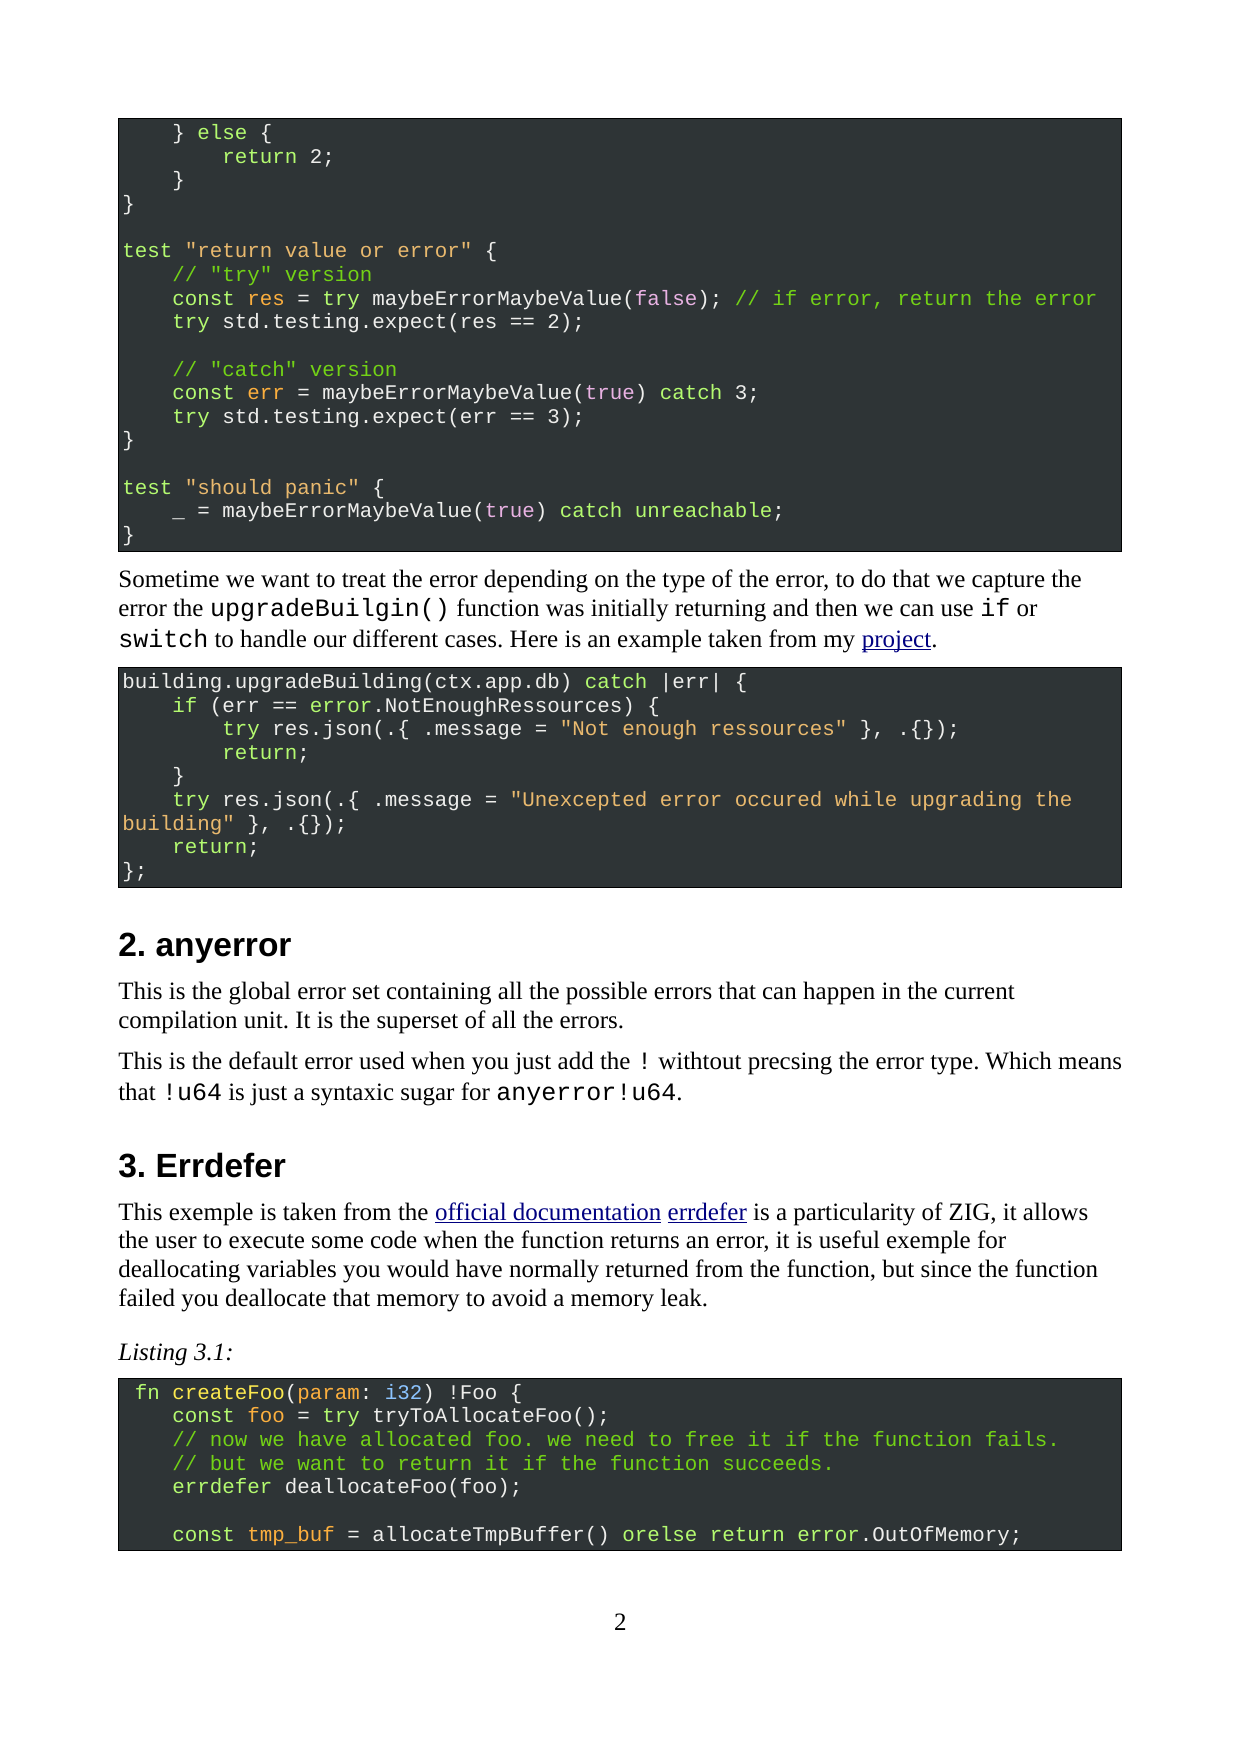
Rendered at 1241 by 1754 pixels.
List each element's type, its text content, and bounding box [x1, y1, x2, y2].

text } [119, 426, 1121, 449]
text // "catch" version [119, 354, 1121, 378]
text _ = maybeErrorMaybeValue(true) catch unreachable; [119, 496, 1121, 520]
text // but we want to return it if the function succeeds. [119, 1449, 1121, 1472]
text const foo = try tryToAllocateFoo(); [119, 1401, 1121, 1425]
text This is the global error set containing all the possible errors that can happen in the current compilation unit. It is the superset of all the errors. [118, 976, 1122, 1034]
text fn createFoo(param: i32) !Foo { [119, 1379, 1121, 1401]
text try std.testing.expect(res == 2); [119, 307, 1121, 331]
text if (err == error.NotEnoughRessources) { [119, 691, 1121, 714]
text } [119, 520, 1121, 551]
text building.upgradeBuilding(ctx.app.db) catch |err| { [119, 668, 1121, 691]
text try std.testing.expect(err == 3); [119, 402, 1121, 426]
list Listing 3.1: [118, 1337, 1122, 1365]
subtitle anyerror [118, 925, 1122, 964]
text This exemple is taken from the official documentation errdefer is a particularity of ZIG, it allows the user to execute some code when the function returns an error, it is useful exemple for deallocating variables you would have normally returned from the function, but since the function failed you deallocate that memory to avoid a memory leak. [118, 1197, 1122, 1312]
text } [119, 165, 1121, 189]
text // now we have allocated foo. we need to free it if the function fails. [119, 1425, 1121, 1449]
text Sometime we want to treat the error depending on the type of the error, to do that we capture the error the upgradeBuilgin() function was initially returning and then we can use if or switch to handle our different cases. Here is an example taken from my project. [118, 564, 1122, 654]
subtitle Errdefer [118, 1145, 1122, 1184]
text }; [119, 856, 1121, 887]
text return; [119, 832, 1121, 856]
text } else { [119, 119, 1121, 142]
text } [119, 762, 1121, 785]
text try res.json(.{ .message = "Not enough ressources" }, .{}); [119, 714, 1121, 738]
text return 2; [119, 142, 1121, 165]
text const err = maybeErrorMaybeValue(true) catch 3; [119, 378, 1121, 402]
text try res.json(.{ .message = "Unexcepted error occured while upgrading the building" }, .{}); [119, 785, 1121, 832]
text test "return value or error" { [119, 236, 1121, 260]
text } [119, 189, 1121, 213]
text return; [119, 738, 1121, 762]
text // "try" version [119, 260, 1121, 284]
text test "should panic" { [119, 473, 1121, 496]
text const res = try maybeErrorMaybeValue(false); // if error, return the error [119, 284, 1121, 307]
text This is the default error used when you just add the ! withtout precsing the error type. Which means that !u64 is just a syntaxic sugar for anyerror!u64. [118, 1046, 1122, 1108]
text errdefer deallocateFoo(foo); [119, 1472, 1121, 1496]
text const tmp_buf = allocateTmpBuffer() orelse return error.OutOfMemory; [119, 1520, 1121, 1550]
